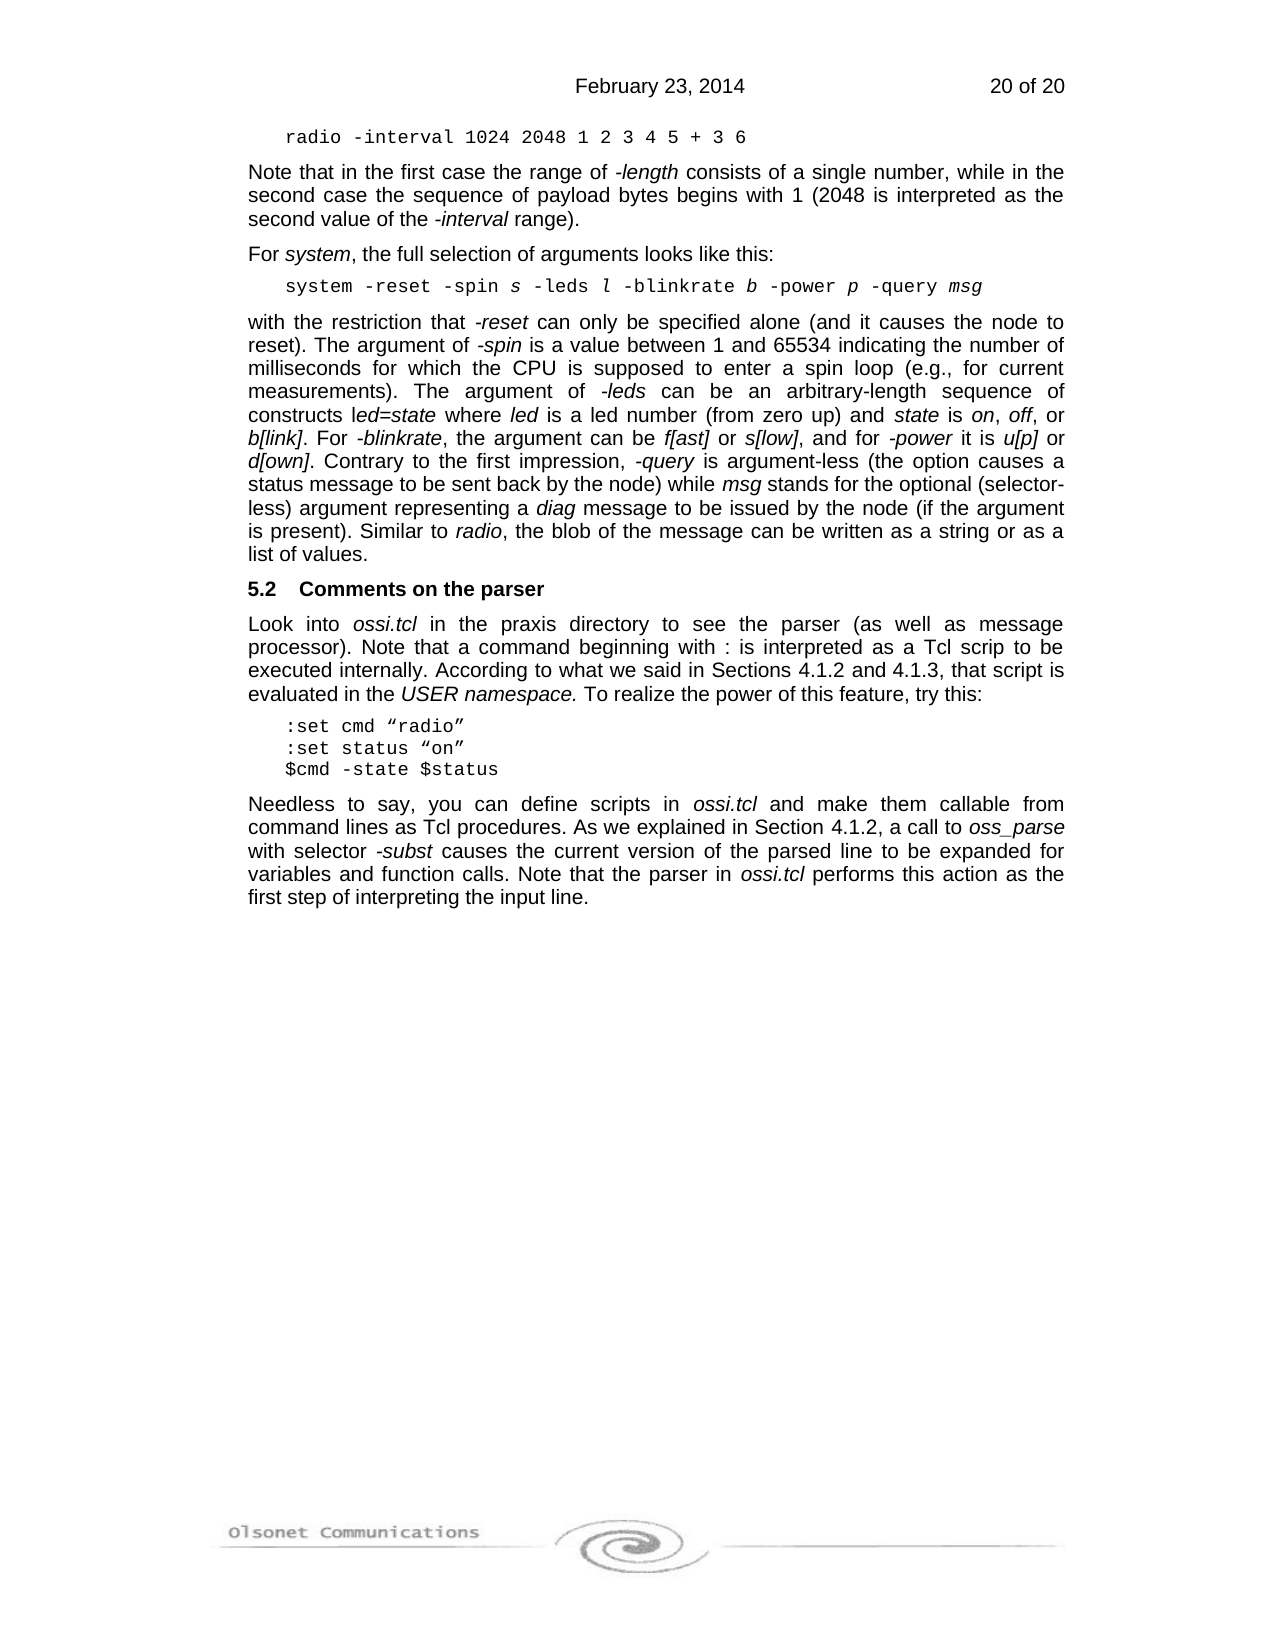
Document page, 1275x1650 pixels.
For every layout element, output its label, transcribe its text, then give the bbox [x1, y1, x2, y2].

text Note that in the first case the range of -length consists of a single number, while in the second case the sequence of payload bytes begins with 1 (2048 is interpreted as the second value of the -interval range). [248, 161, 1065, 230]
text Needless to say, you can define scripts in ossi.tcl and make them callable from command lines as Tcl procedures. As we explained in Section 4.1.2, a call to oss_parse with selector -subst causes the current version of the parsed line to be expanded for variables and function calls. Note that the parser in ossi.tcl performs this action as the first step of interpreting the input line. [248, 793, 1065, 909]
text with the restriction that -reset can only be specified alone (and it causes the node to reset). The argument of -spin is a value between 1 and 65534 indicating the number of milliseconds for which the CPU is supposed to enter a spin loop (e.g., for current measurements). The argument of -leds can be an arbitrary-length sequence of constructs led=state where led is a led number (from zero up) and state is on, off, or b[link]. For -blinkrate, the argument can be f[ast] or s[low], and for -power it is u[p] or d[own]. Contrary to the first impression, -query is argument-less (the option causes a status message to be sent back by the node) while msg stands for the optional (selector-less) argument representing a diag message to be issued by the node (if the argument is present). Similar to radio, the blob of the message can be written as a string or as a list of values. [248, 310, 1065, 566]
text Look into ossi.tcl in the praxis directory to see the parser (as well as message processor). Note that a command beginning with : is interpreted as a Tcl scrip to be executed internally. According to what we said in Sections 4.1.2 and 4.1.3, that script is evaluated in the USER namespace. To realize the power of this feature, try this: [248, 612, 1065, 705]
text $cmd -state $status [285, 760, 1065, 781]
text radio -interval 1024 2048 1 2 3 4 5 + 3 6 [285, 128, 1065, 149]
subtitle Comments on the parser [247, 577, 1065, 601]
text :set cmd “radio” [285, 717, 1065, 738]
text system -reset -spin s -leds l -blinkrate b -power p -query msg [285, 277, 1065, 298]
picture [210, 1504, 1065, 1596]
text For system, the full selection of arguments looks like this: [248, 242, 1065, 265]
text :set status “on” [285, 738, 1065, 760]
